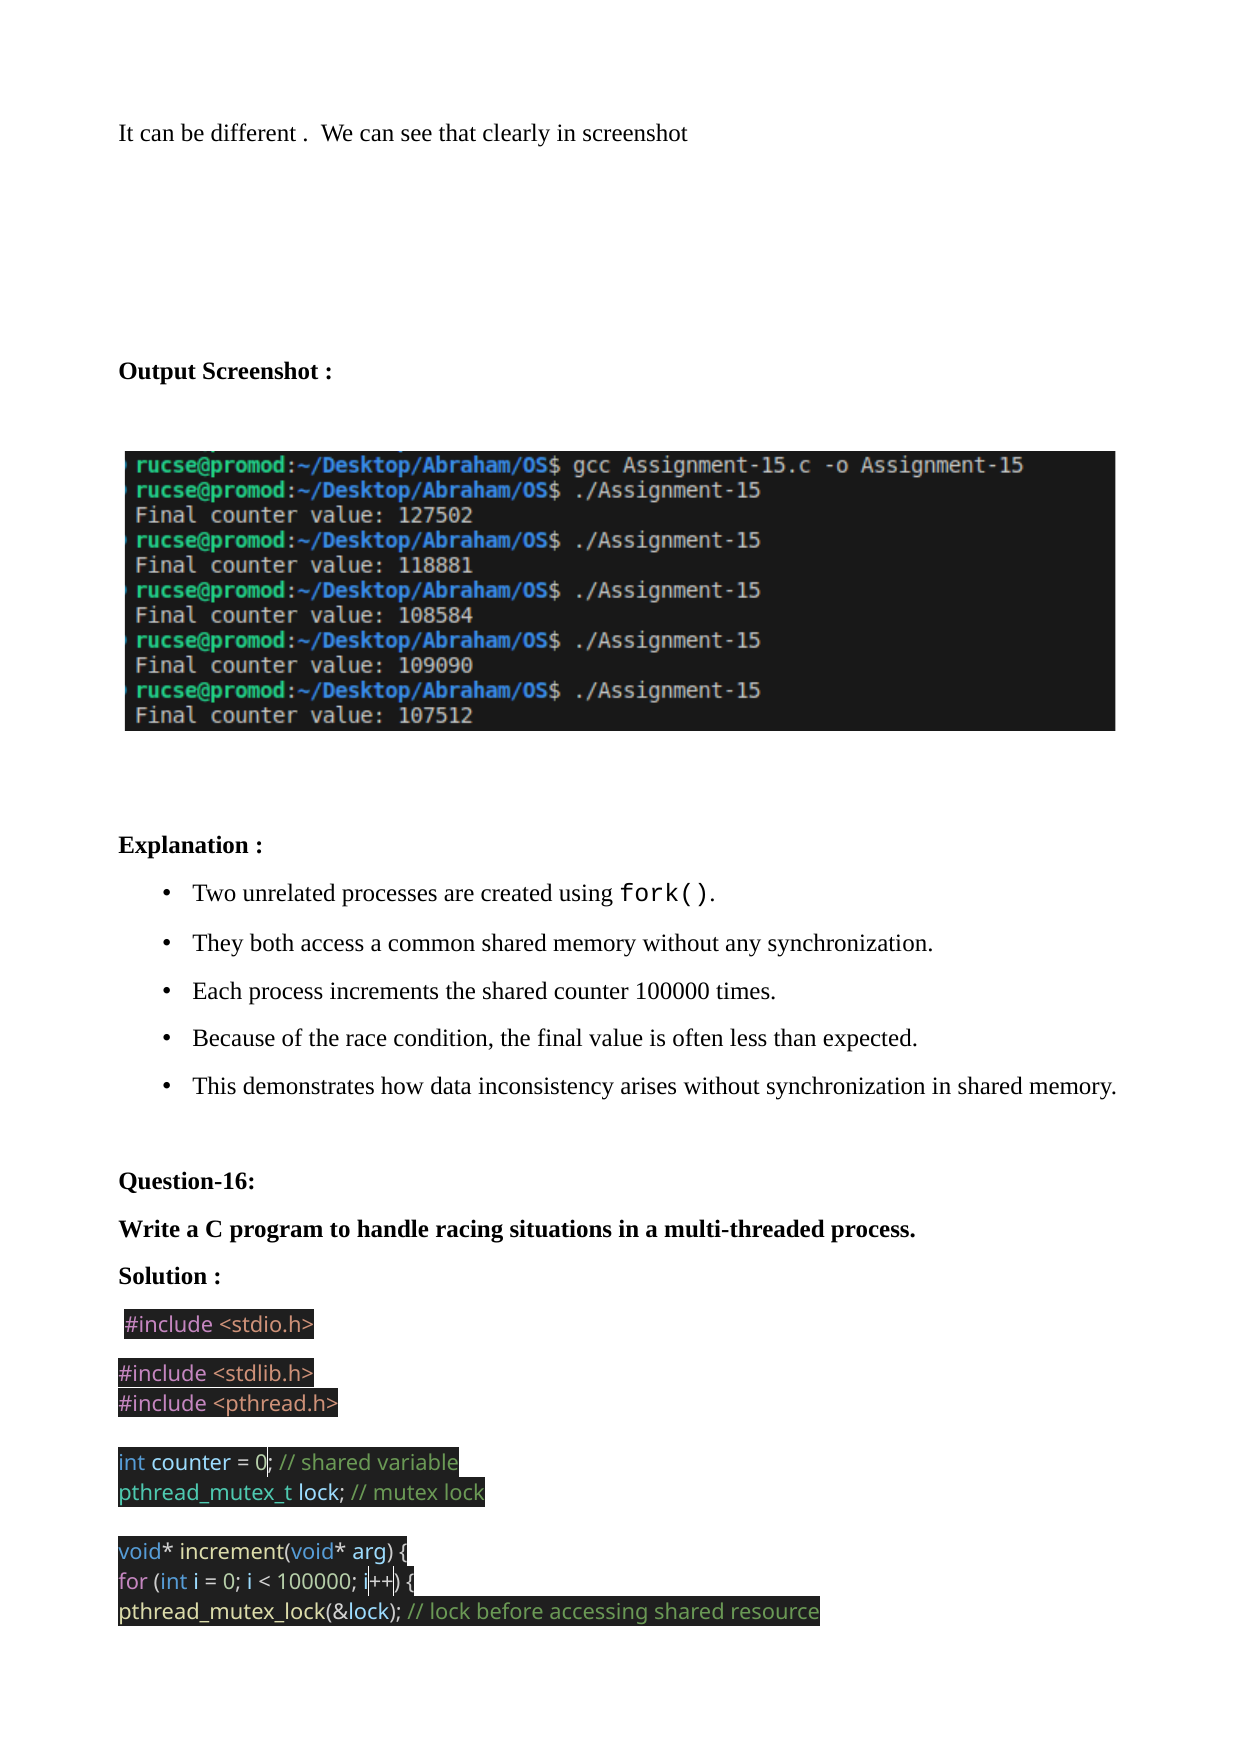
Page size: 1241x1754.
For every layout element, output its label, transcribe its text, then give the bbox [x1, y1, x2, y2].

list They both access a common shared memory without any synchronization. [162, 928, 1122, 957]
text Solution : [118, 1261, 1122, 1290]
text Explanation : [118, 831, 1122, 859]
text It can be different . We can see that clearly in screenshot [118, 118, 1122, 147]
text for (int i = 0; i < 100000; i++) { [118, 1566, 1122, 1596]
text #include <stdio.h> [118, 1309, 1122, 1339]
list Each process increments the shared counter 100000 times. [162, 976, 1122, 1004]
text pthread_mutex_lock(&lock); // lock before accessing shared resource [118, 1596, 1122, 1626]
list Two unrelated processes are created using fork(). [162, 878, 1122, 909]
list This demonstrates how data inconsistency arises without synchronization in shared memory. [162, 1071, 1122, 1100]
text int counter = 0; // shared variable [118, 1447, 1122, 1477]
text Output Screenshot : [118, 356, 1122, 385]
text Question-16: [118, 1166, 1122, 1195]
text #include <stdlib.h> [118, 1358, 1122, 1387]
text pthread_mutex_t lock; // mutex lock [118, 1477, 1122, 1507]
text void* increment(void* arg) { [118, 1536, 1122, 1566]
text Write a C program to handle racing situations in a multi-threaded process. [118, 1214, 1122, 1242]
text #include <pthread.h> [118, 1387, 1122, 1417]
picture [124, 451, 1116, 731]
list Because of the race condition, the final value is often less than expected. [162, 1023, 1122, 1052]
